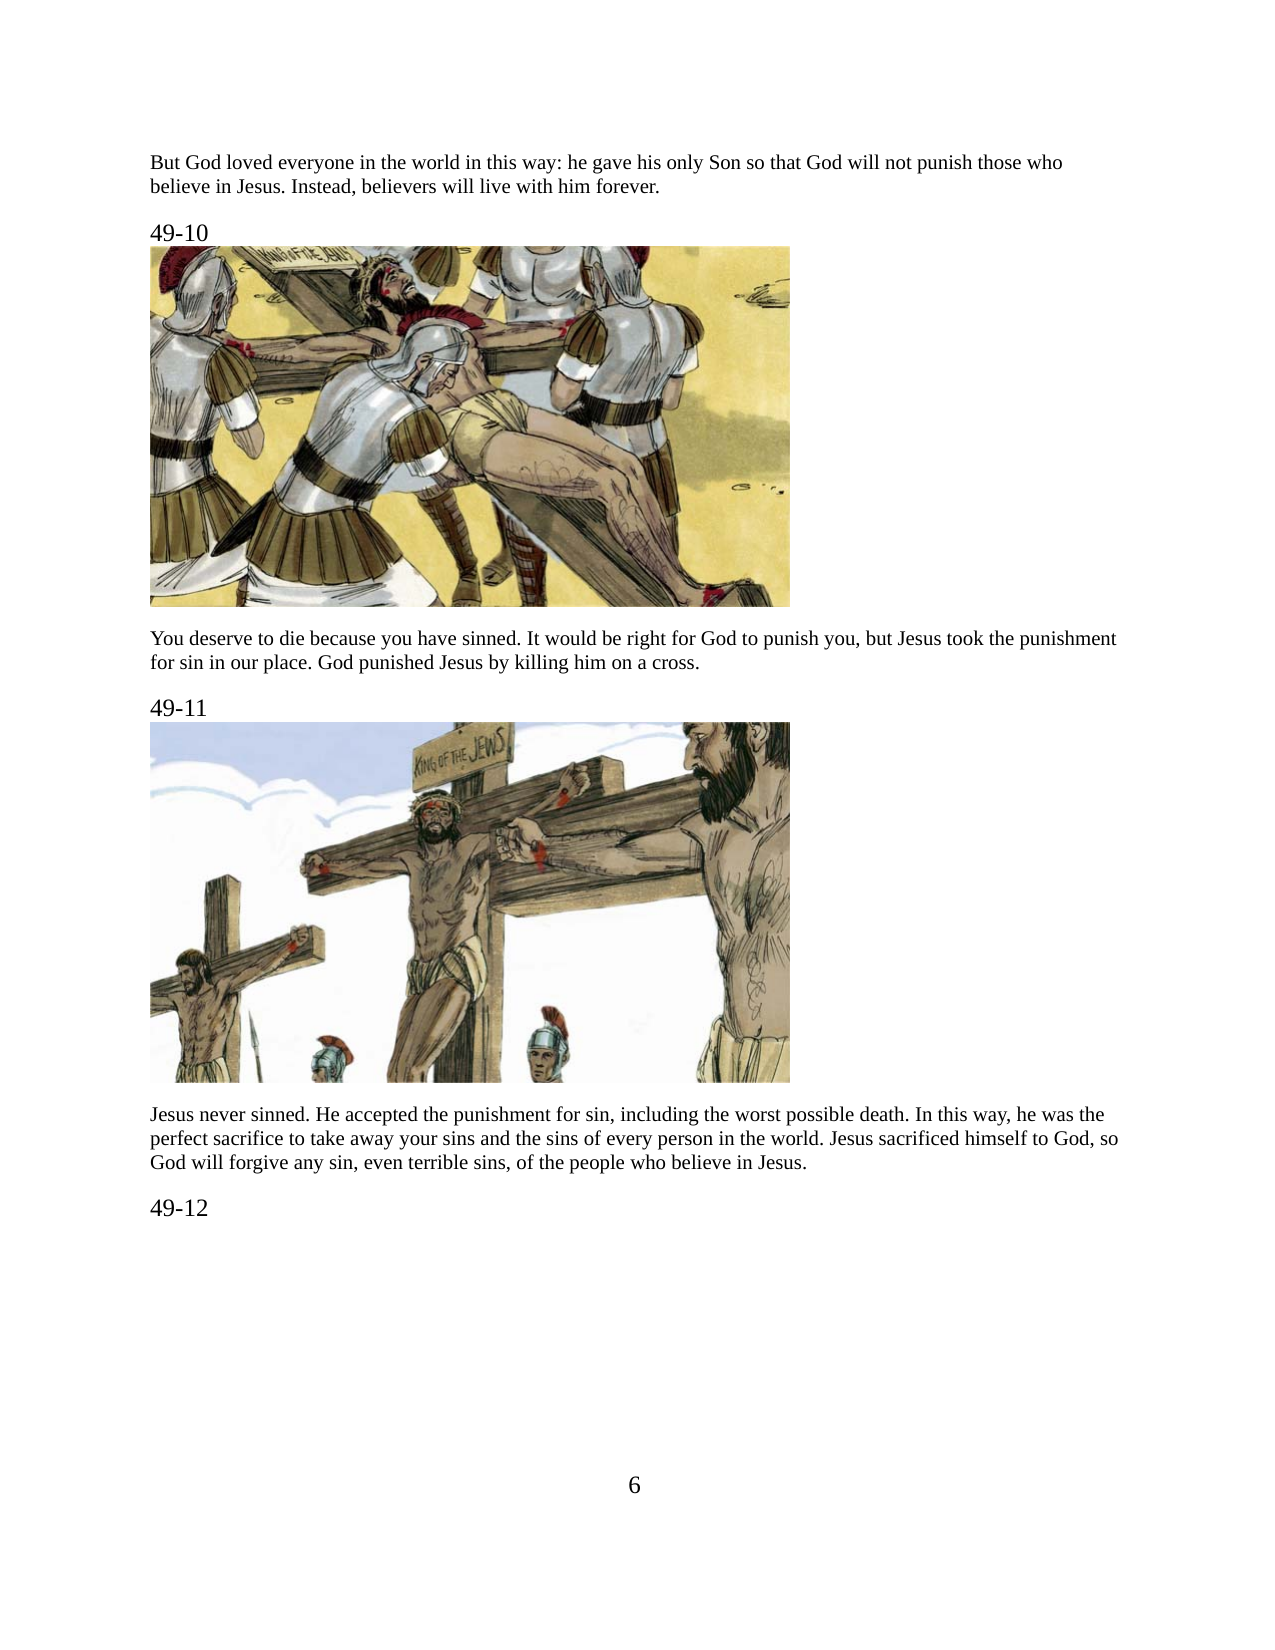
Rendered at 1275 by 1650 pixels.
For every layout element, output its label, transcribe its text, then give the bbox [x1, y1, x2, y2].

subtitle 49-10 [150, 218, 1125, 246]
text But God loved everyone in the world in this way: he gave his only Son so that God will not punish those who believe in Jesus. Instead, believers will live with him forever. [150, 150, 1125, 198]
picture [150, 722, 790, 1083]
subtitle 49-12 [150, 1193, 1125, 1222]
subtitle 49-11 [150, 693, 1125, 722]
text Jesus never sinned. He accepted the punishment for sin, including the worst possible death. In this way, he was the perfect sacrifice to take away your sins and the sins of every person in the world. Jesus sacrificed himself to God, so God will forgive any sin, even terrible sins, of the people who believe in Jesus. [150, 1102, 1125, 1174]
text You deserve to die because you have sinned. It would be right for God to punish you, but Jesus took the punishment for sin in our place. God punished Jesus by killing him on a cross. [150, 626, 1125, 674]
picture [150, 246, 790, 607]
